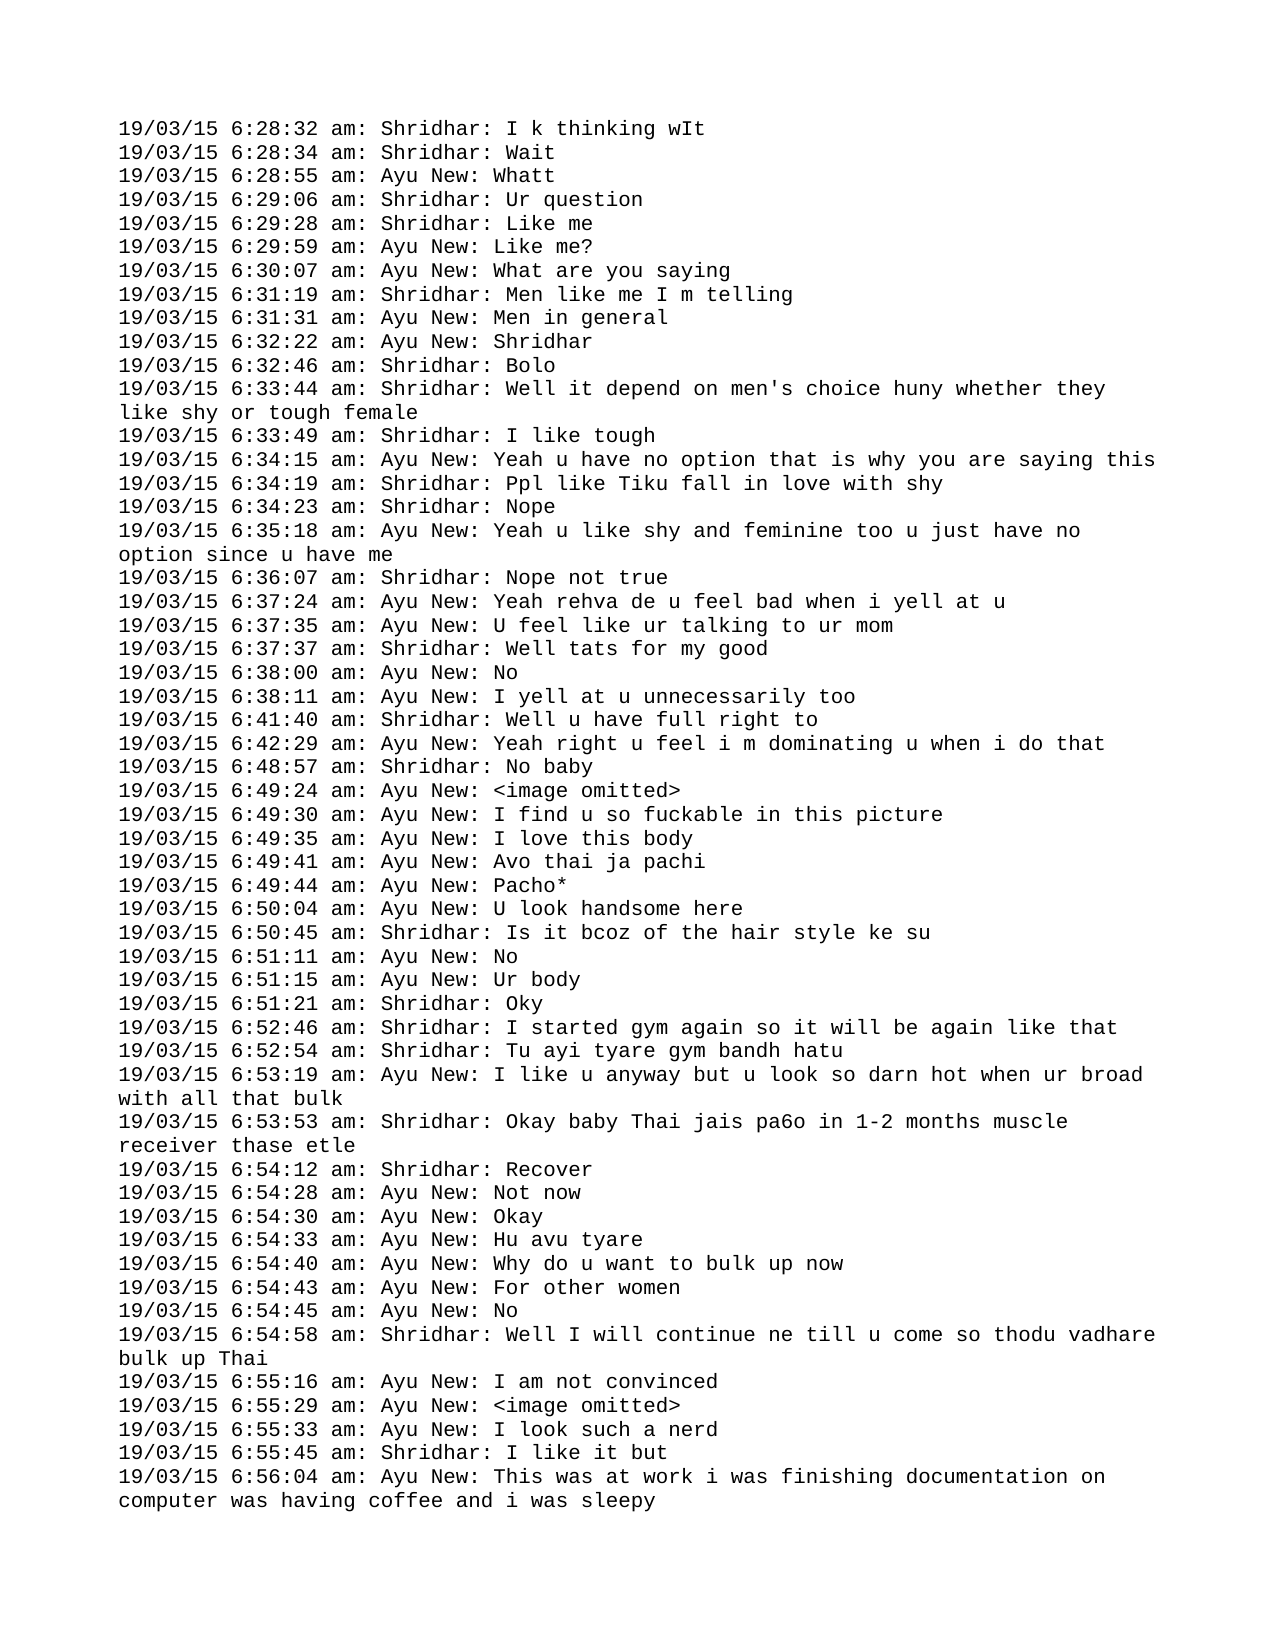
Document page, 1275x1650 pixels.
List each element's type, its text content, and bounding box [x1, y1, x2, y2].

text 19/03/15 6:55:16 am: Ayu New: I am not convinced [118, 1371, 1157, 1395]
text 19/03/15 6:28:34 am: Shridhar: Wait [118, 142, 1157, 165]
text 19/03/15 6:36:07 am: Shridhar: Nope not true [118, 567, 1157, 591]
text 19/03/15 6:34:19 am: Shridhar: Ppl like Tiku fall in love with shy [118, 473, 1157, 496]
text 19/03/15 6:29:59 am: Ayu New: Like me? [118, 236, 1157, 260]
text 19/03/15 6:34:15 am: Ayu New: Yeah u have no option that is why you are saying this [118, 449, 1157, 473]
text 19/03/15 6:28:32 am: Shridhar: I k thinking wIt [118, 118, 1157, 142]
text 19/03/15 6:53:19 am: Ayu New: I like u anyway but u look so darn hot when ur broad with all that bulk [118, 1064, 1157, 1111]
text 19/03/15 6:34:23 am: Shridhar: Nope [118, 496, 1157, 520]
text 19/03/15 6:38:11 am: Ayu New: I yell at u unnecessarily too [118, 686, 1157, 709]
text 19/03/15 6:55:33 am: Ayu New: I look such a nerd [118, 1419, 1157, 1442]
text 19/03/15 6:50:04 am: Ayu New: U look handsome here [118, 898, 1157, 922]
text 19/03/15 6:32:46 am: Shridhar: Bolo [118, 354, 1157, 378]
text 19/03/15 6:37:35 am: Ayu New: U feel like ur talking to ur mom [118, 615, 1157, 638]
text 19/03/15 6:29:06 am: Shridhar: Ur question [118, 189, 1157, 213]
text 19/03/15 6:54:30 am: Ayu New: Okay [118, 1206, 1157, 1229]
text 19/03/15 6:31:31 am: Ayu New: Men in general [118, 307, 1157, 331]
text 19/03/15 6:49:30 am: Ayu New: I find u so fuckable in this picture [118, 804, 1157, 827]
text 19/03/15 6:42:29 am: Ayu New: Yeah right u feel i m dominating u when i do that [118, 733, 1157, 757]
text 19/03/15 6:49:35 am: Ayu New: I love this body [118, 827, 1157, 851]
text 19/03/15 6:28:55 am: Ayu New: Whatt [118, 165, 1157, 189]
text 19/03/15 6:30:07 am: Ayu New: What are you saying [118, 260, 1157, 284]
text 19/03/15 6:52:54 am: Shridhar: Tu ayi tyare gym bandh hatu [118, 1040, 1157, 1064]
text 19/03/15 6:49:41 am: Ayu New: Avo thai ja pachi [118, 851, 1157, 875]
text 19/03/15 6:41:40 am: Shridhar: Well u have full right to [118, 709, 1157, 733]
text 19/03/15 6:29:28 am: Shridhar: Like me [118, 213, 1157, 236]
text 19/03/15 6:52:46 am: Shridhar: I started gym again so it will be again like that [118, 1017, 1157, 1040]
text 19/03/15 6:54:45 am: Ayu New: No [118, 1300, 1157, 1324]
text 19/03/15 6:51:15 am: Ayu New: Ur body [118, 969, 1157, 993]
text 19/03/15 6:55:45 am: Shridhar: I like it but [118, 1442, 1157, 1466]
text 19/03/15 6:37:37 am: Shridhar: Well tats for my good [118, 638, 1157, 662]
text 19/03/15 6:38:00 am: Ayu New: No [118, 662, 1157, 686]
text 19/03/15 6:48:57 am: Shridhar: No baby [118, 757, 1157, 780]
text 19/03/15 6:32:22 am: Ayu New: Shridhar [118, 331, 1157, 354]
text 19/03/15 6:33:49 am: Shridhar: I like tough [118, 426, 1157, 449]
text 19/03/15 6:51:21 am: Shridhar: Oky [118, 993, 1157, 1017]
text 19/03/15 6:55:29 am: Ayu New: <image omitted> [118, 1395, 1157, 1419]
text 19/03/15 6:35:18 am: Ayu New: Yeah u like shy and feminine too u just have no option since u have me [118, 520, 1157, 567]
text 19/03/15 6:33:44 am: Shridhar: Well it depend on men's choice huny whether they like shy or tough female [118, 378, 1157, 426]
text 19/03/15 6:37:24 am: Ayu New: Yeah rehva de u feel bad when i yell at u [118, 591, 1157, 615]
text 19/03/15 6:56:04 am: Ayu New: This was at work i was finishing documentation on computer was having coffee and i was sleepy [118, 1466, 1157, 1513]
text 19/03/15 6:50:45 am: Shridhar: Is it bcoz of the hair style ke su [118, 922, 1157, 946]
text 19/03/15 6:49:44 am: Ayu New: Pacho* [118, 875, 1157, 898]
text 19/03/15 6:51:11 am: Ayu New: No [118, 946, 1157, 969]
text 19/03/15 6:54:28 am: Ayu New: Not now [118, 1182, 1157, 1206]
text 19/03/15 6:54:33 am: Ayu New: Hu avu tyare [118, 1229, 1157, 1253]
text 19/03/15 6:31:19 am: Shridhar: Men like me I m telling [118, 284, 1157, 307]
text 19/03/15 6:49:24 am: Ayu New: <image omitted> [118, 780, 1157, 804]
text 19/03/15 6:54:58 am: Shridhar: Well I will continue ne till u come so thodu vadhare bulk up Thai [118, 1324, 1157, 1371]
text 19/03/15 6:53:53 am: Shridhar: Okay baby Thai jais pa6o in 1-2 months muscle receiver thase etle [118, 1111, 1157, 1158]
text 19/03/15 6:54:43 am: Ayu New: For other women [118, 1277, 1157, 1300]
text 19/03/15 6:54:12 am: Shridhar: Recover [118, 1158, 1157, 1182]
text 19/03/15 6:54:40 am: Ayu New: Why do u want to bulk up now [118, 1253, 1157, 1277]
